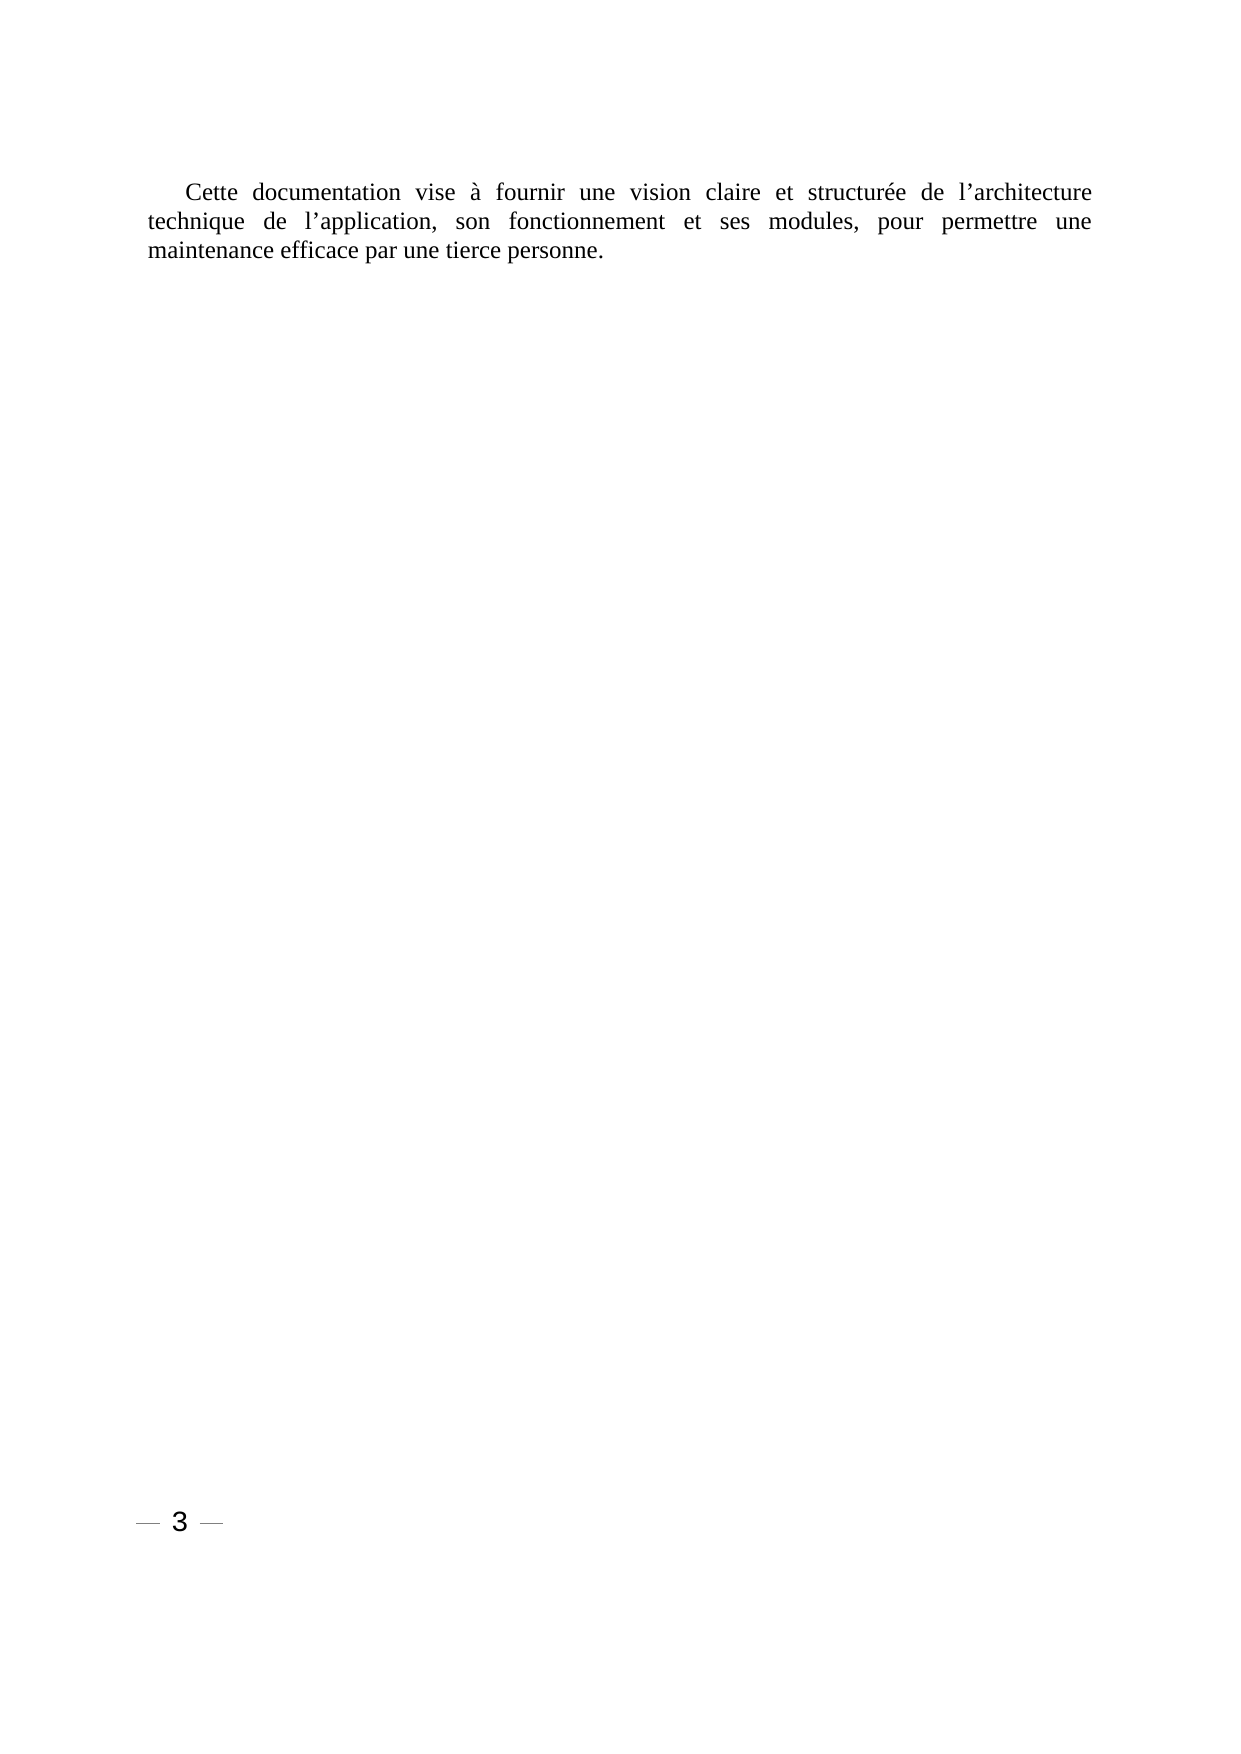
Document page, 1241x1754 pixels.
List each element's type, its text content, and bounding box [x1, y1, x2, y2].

text Cette documentation vise à fournir une vision claire et structurée de l’architecture technique de l’application, son fonctionnement et ses modules, pour permettre une maintenance efficace par une tierce personne. [148, 177, 1093, 264]
